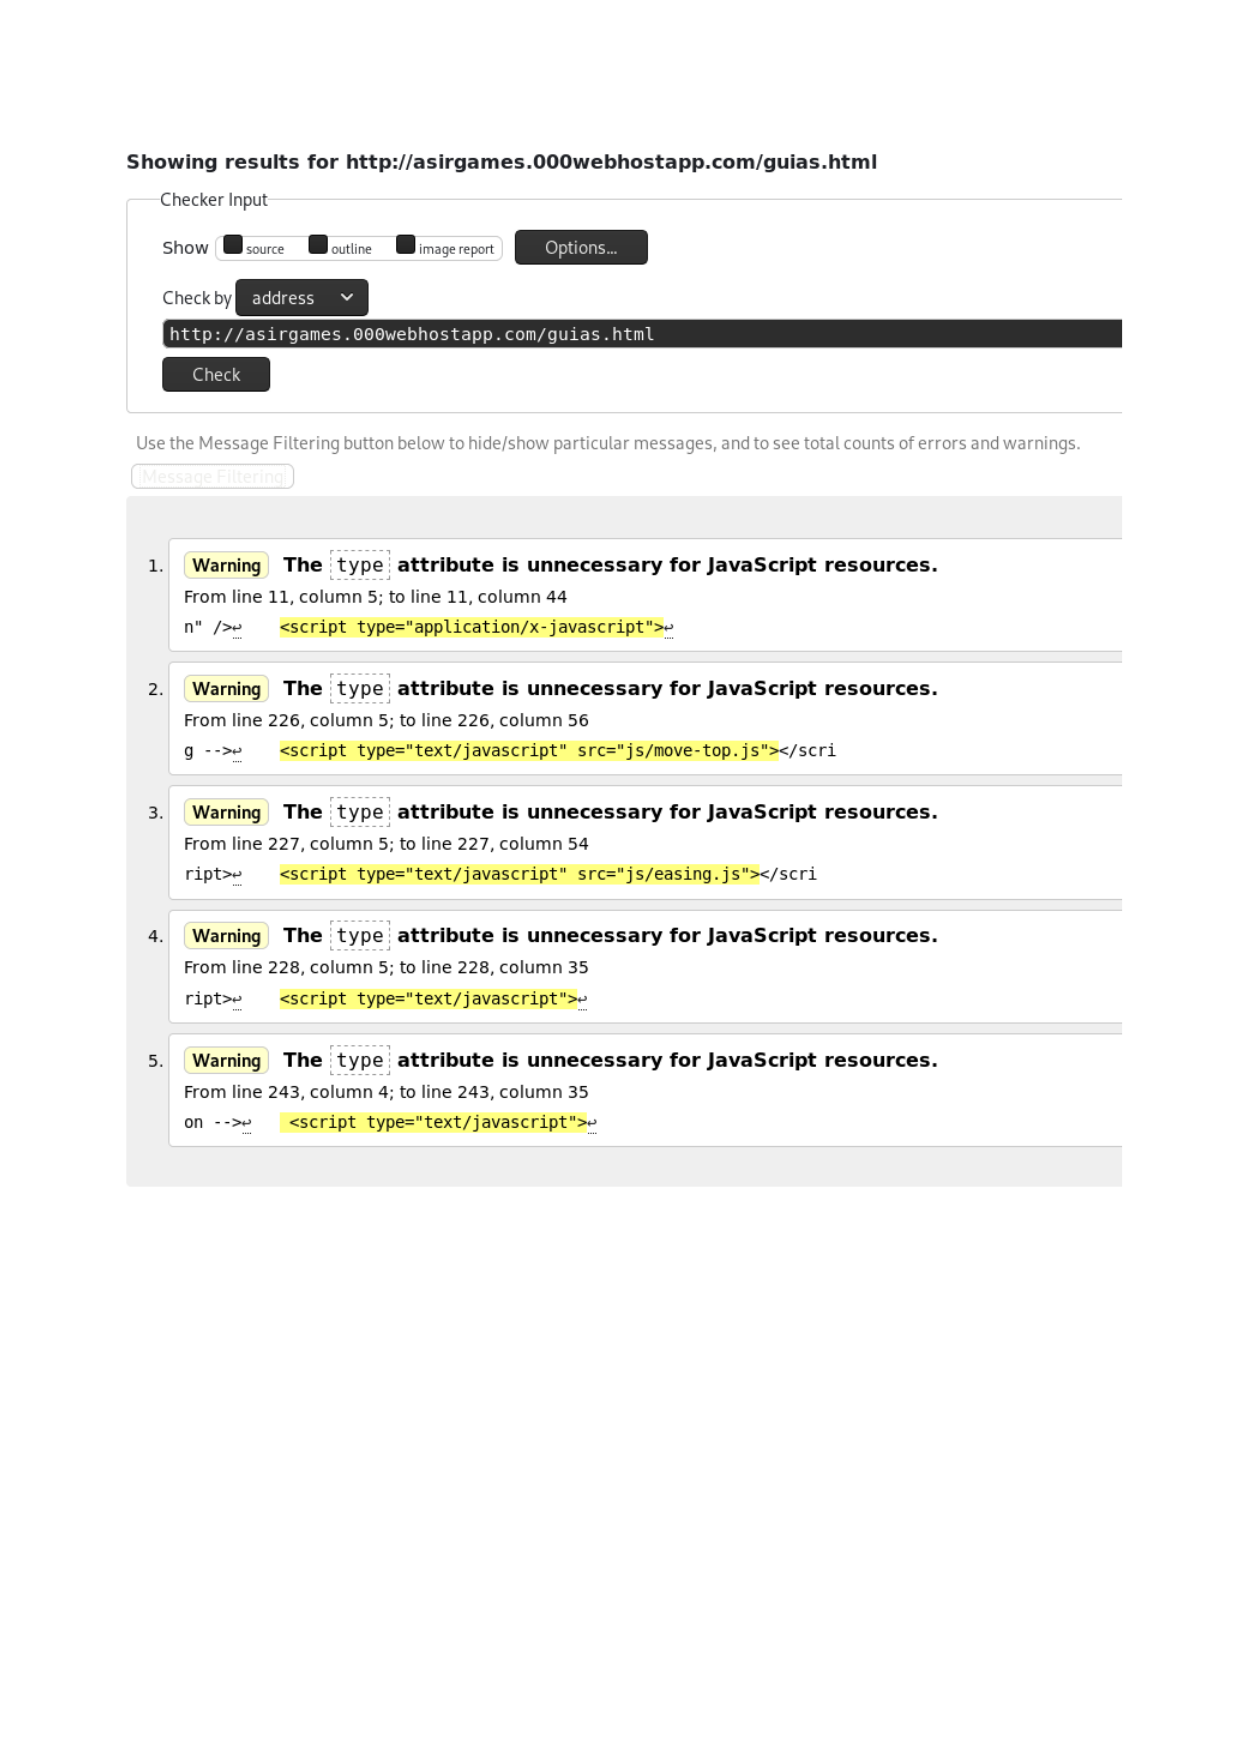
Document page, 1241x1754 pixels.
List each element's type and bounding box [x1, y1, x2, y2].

picture [118, 146, 1123, 1188]
